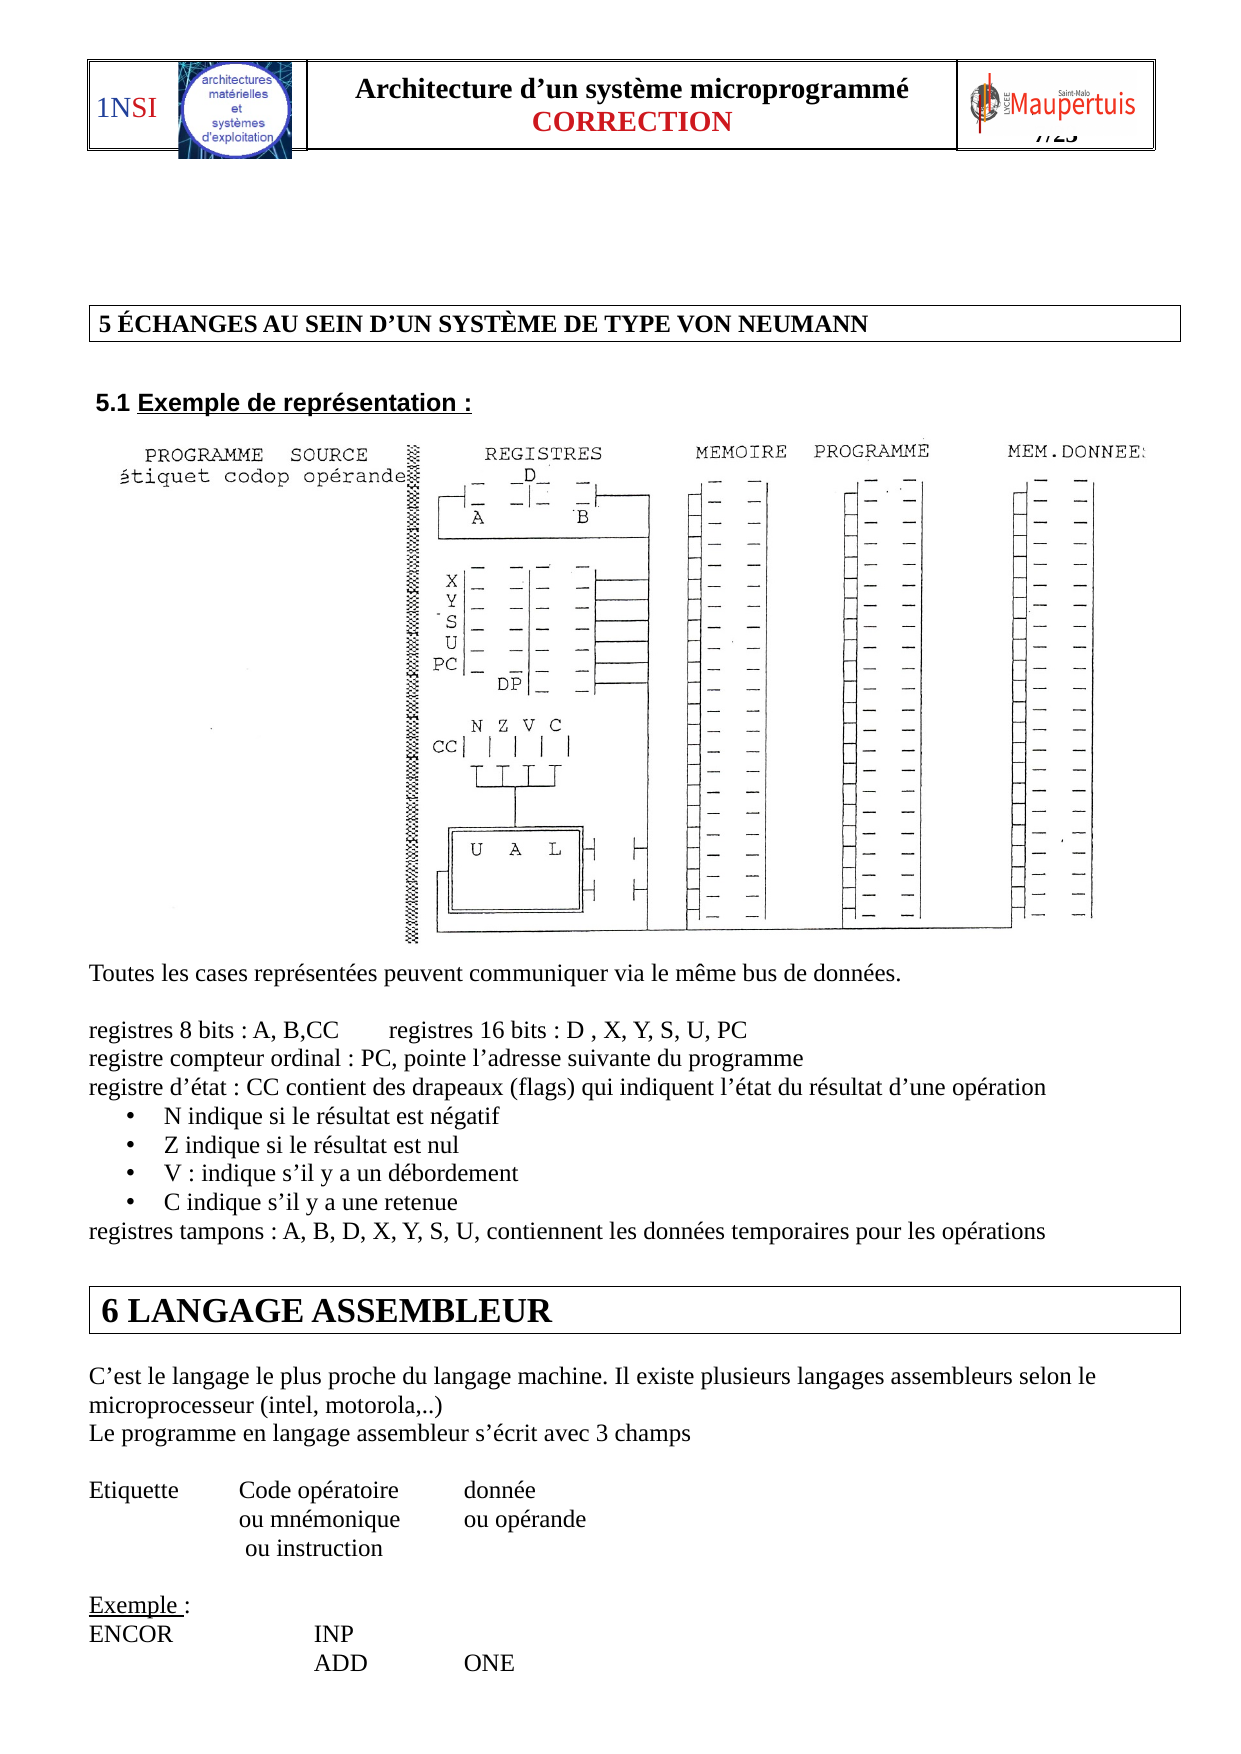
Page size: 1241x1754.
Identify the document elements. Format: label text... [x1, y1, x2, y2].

text ADD ONE [88, 1648, 1181, 1677]
subtitle Exemple de représentation : [88, 388, 1181, 417]
list Z indique si le résultat est nul [126, 1130, 1181, 1158]
text ou instruction [88, 1533, 1181, 1562]
text Toutes les cases représentées peuvent communiquer via le même bus de données. [88, 429, 1181, 986]
text registre d’état : CC contient des drapeaux (flags) qui indiquent l’état du résultat d’une opération [88, 1072, 1181, 1101]
text ou mnémonique ou opérande [88, 1504, 1181, 1533]
subtitle ÉCHANGES AU SEIN D’UN SYSTÈME DE TYPE VON NEUMANN [90, 306, 1180, 341]
text Etiquette Code opératoire donnée [88, 1476, 1181, 1504]
text ENCOR INP [88, 1619, 1181, 1648]
text registre compteur ordinal : PC, pointe l’adresse suivante du programme [88, 1043, 1181, 1072]
list V : indique s’il y a un débordement [126, 1158, 1181, 1187]
text registres 8 bits : A, B,CC registres 16 bits : D , X, Y, S, U, PC [88, 1015, 1181, 1043]
list C indique s’il y a une retenue [126, 1187, 1181, 1216]
list N indique si le résultat est négatif [126, 1101, 1181, 1130]
picture [116, 429, 1153, 958]
text Le programme en langage assembleur s’écrit avec 3 champs [88, 1418, 1181, 1447]
text Exemple : [88, 1590, 1181, 1619]
picture [178, 62, 292, 159]
text registres tampons : A, B, D, X, Y, S, U, contiennent les données temporaires pour les opérations [88, 1216, 1181, 1245]
picture [970, 70, 1137, 136]
subtitle LANGAGE ASSEMBLEUR [90, 1287, 1180, 1333]
text C’est le langage le plus proche du langage machine. Il existe plusieurs langages assembleurs selon le microprocesseur (intel, motorola,..) [88, 1361, 1181, 1418]
